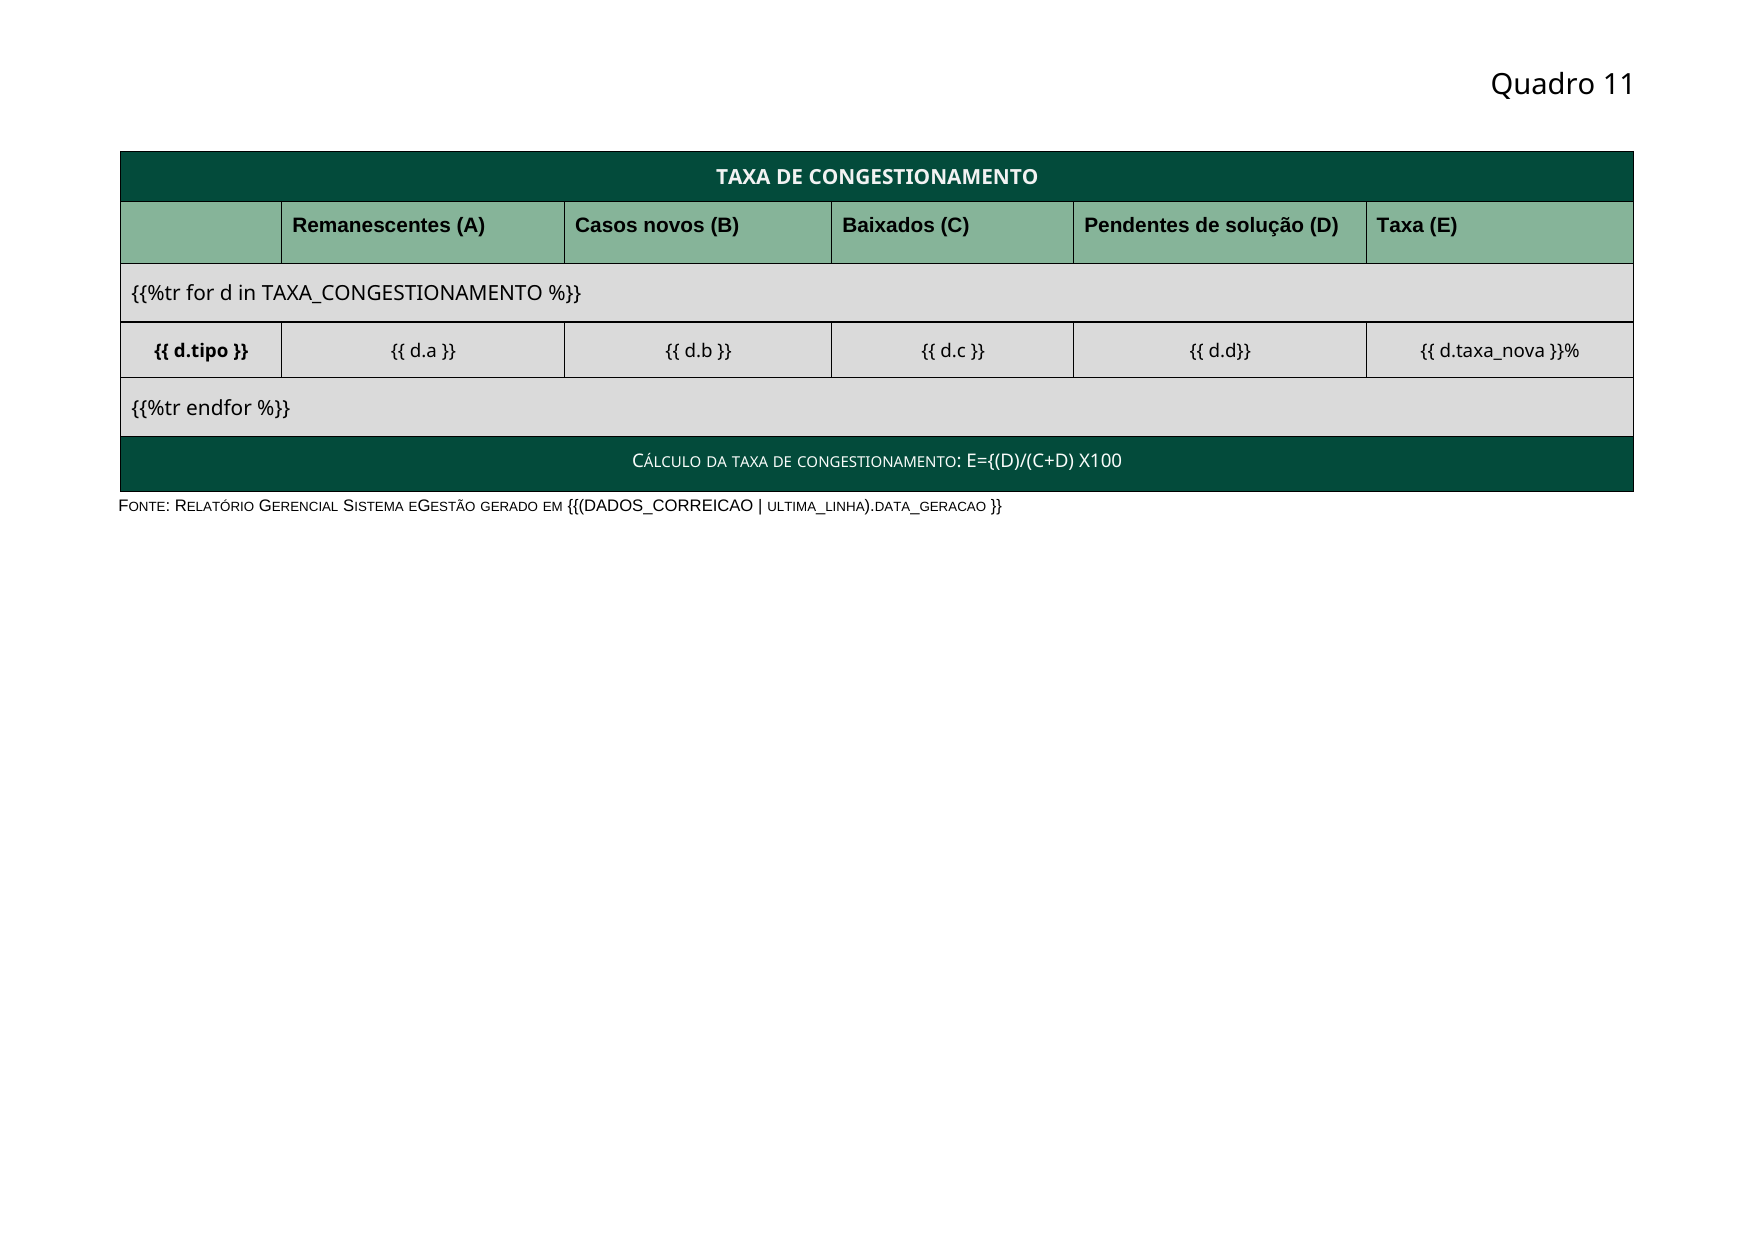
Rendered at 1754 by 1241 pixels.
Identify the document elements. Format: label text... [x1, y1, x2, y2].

table_cell {{ d.tipo }} [121, 323, 281, 377]
table_cell {{ d.taxa_nova }}% [1367, 323, 1633, 377]
table_cell [121, 202, 281, 263]
table_cell {{ d.d}} [1074, 323, 1366, 377]
table_cell Baixados (C) [832, 202, 1073, 263]
table_cell {{%tr endfor %}} [121, 378, 1633, 436]
table_cell Taxa (E) [1367, 202, 1633, 263]
table_cell {{ d.c }} [832, 323, 1073, 377]
text Fonte: Relatório Gerencial Sistema eGestão gerado em {{(DADOS_CORREICAO | ultima_linha).data_geracao }} [118, 496, 1636, 515]
table_cell Remanescentes (A) [282, 202, 564, 263]
table_cell Casos novos (B) [565, 202, 831, 263]
table_cell Cálculo da taxa de congestionamento: E={(D)/(C+D) X100 [121, 437, 1633, 491]
table_cell {{ d.b }} [565, 323, 831, 377]
table_cell {{ d.a }} [282, 323, 564, 377]
table_cell {{%tr for d in TAXA_CONGESTIONAMENTO %}} [121, 264, 1633, 321]
text Quadro 11 [118, 63, 1636, 103]
table_cell Pendentes de solução (D) [1074, 202, 1366, 263]
table_header TAXA DE CONGESTIONAMENTO [121, 152, 1633, 201]
